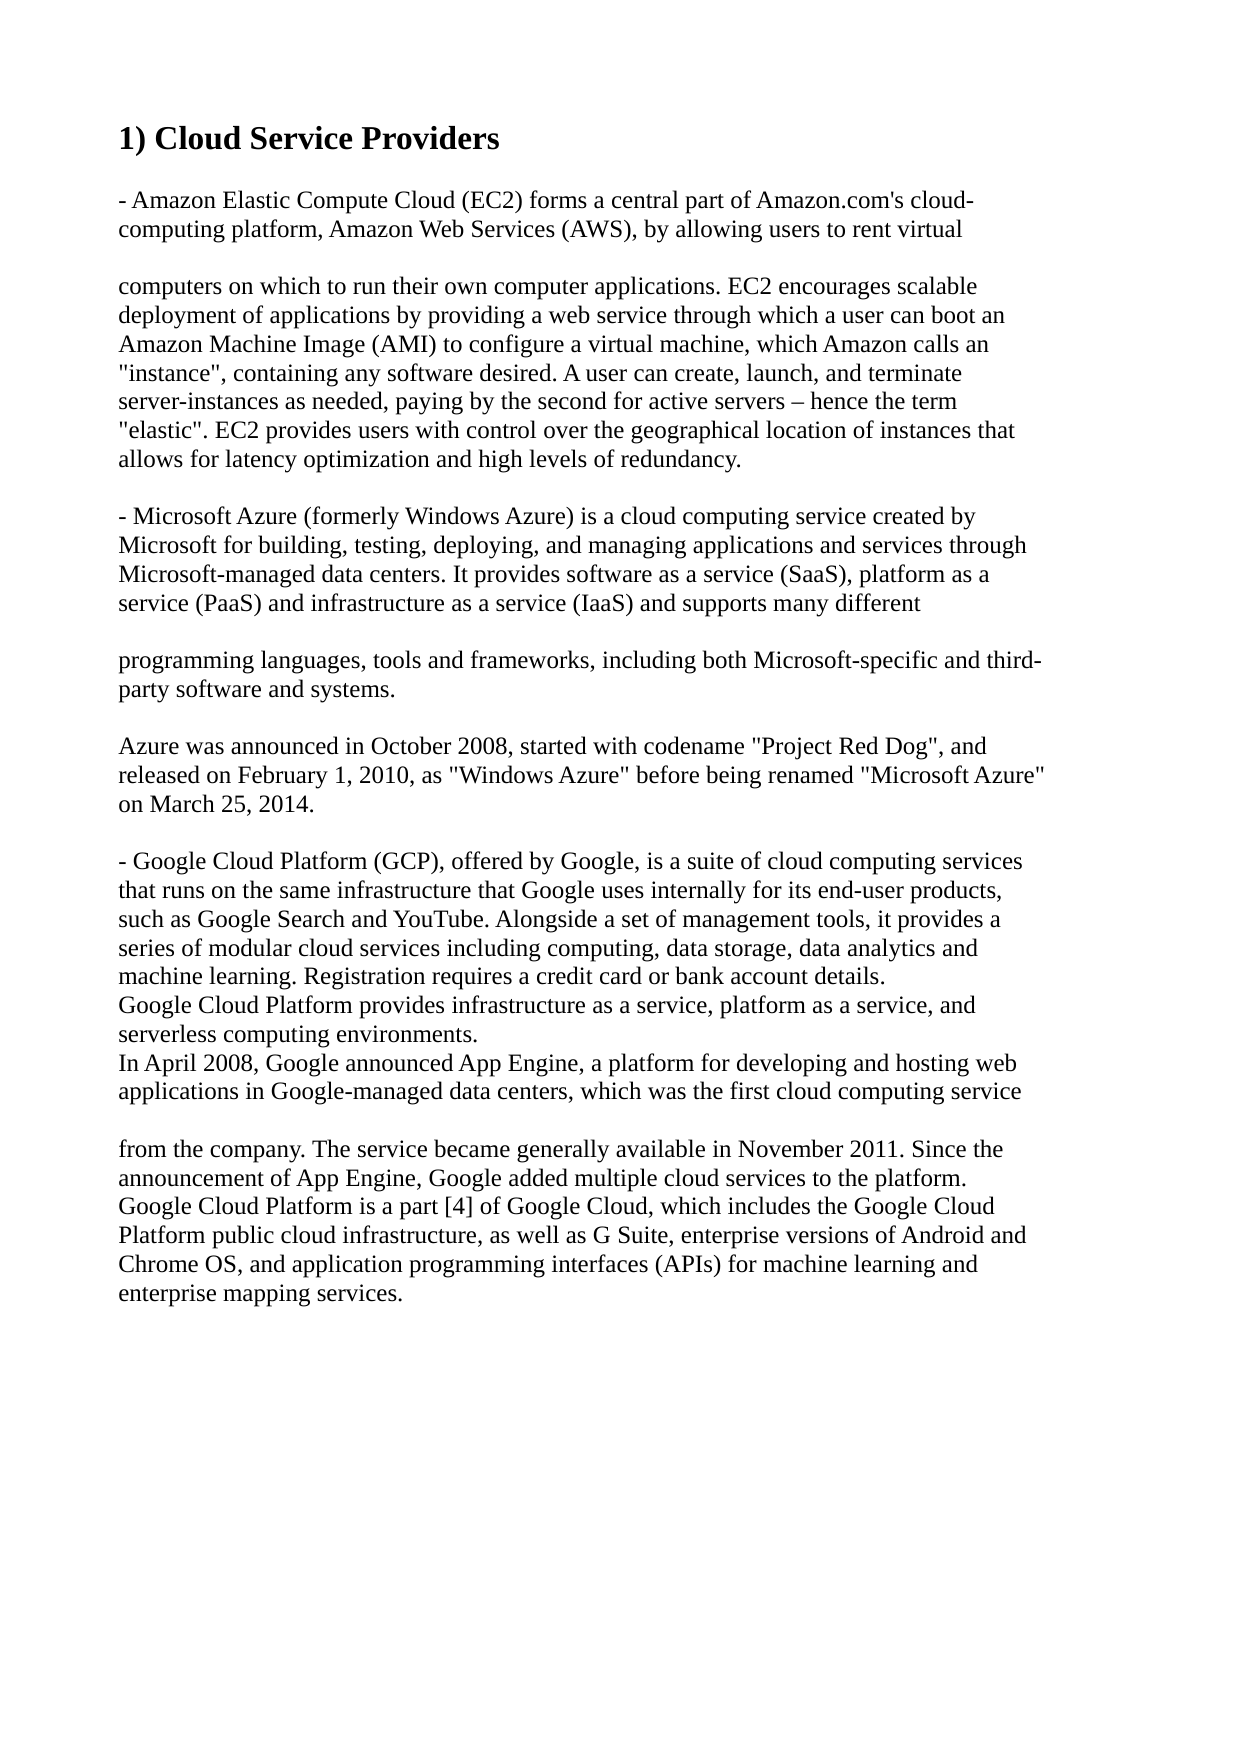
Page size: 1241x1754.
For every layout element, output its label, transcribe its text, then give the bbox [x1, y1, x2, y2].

text - Amazon Elastic Compute Cloud (EC2) forms a central part of Amazon.com's cloud- [118, 185, 1122, 214]
text computers on which to run their own computer applications. EC2 encourages scalable [118, 271, 1122, 300]
text Google Cloud Platform provides infrastructure as a service, platform as a service, and [118, 990, 1122, 1019]
text enterprise mapping services. [118, 1278, 1122, 1306]
text released on February 1, 2010, as "Windows Azure" before being renamed "Microsoft Azure" [118, 760, 1122, 789]
text allows for latency optimization and high levels of redundancy. [118, 444, 1122, 473]
text party software and systems. [118, 674, 1122, 703]
text server-instances as needed, paying by the second for active servers – hence the term [118, 386, 1122, 415]
text In April 2008, Google announced App Engine, a platform for developing and hosting web [118, 1048, 1122, 1076]
text machine learning. Registration requires a credit card or bank account details. [118, 961, 1122, 990]
text - Microsoft Azure (formerly Windows Azure) is a cloud computing service created by [118, 501, 1122, 530]
text such as Google Search and YouTube. Alongside a set of management tools, it provides a [118, 904, 1122, 933]
text deployment of applications by providing a web service through which a user can boot an [118, 300, 1122, 329]
text Chrome OS, and application programming interfaces (APIs) for machine learning and [118, 1249, 1122, 1278]
text "instance", containing any software desired. A user can create, launch, and terminate [118, 358, 1122, 386]
text on March 25, 2014. [118, 789, 1122, 818]
text programming languages, tools and frameworks, including both Microsoft-specific and third- [118, 645, 1122, 674]
text "elastic". EC2 provides users with control over the geographical location of instances that [118, 415, 1122, 444]
text computing platform, Amazon Web Services (AWS), by allowing users to rent virtual [118, 214, 1122, 243]
text service (PaaS) and infrastructure as a service (IaaS) and supports many different [118, 588, 1122, 616]
text Microsoft for building, testing, deploying, and managing applications and services through [118, 530, 1122, 559]
text series of modular cloud services including computing, data storage, data analytics and [118, 933, 1122, 961]
text - Google Cloud Platform (GCP), offered by Google, is a suite of cloud computing services [118, 846, 1122, 875]
text applications in Google-managed data centers, which was the first cloud computing service [118, 1076, 1122, 1105]
text Azure was announced in October 2008, started with codename "Project Red Dog", and [118, 731, 1122, 760]
text announcement of App Engine, Google added multiple cloud services to the platform. [118, 1163, 1122, 1191]
text that runs on the same infrastructure that Google uses internally for its end-user products, [118, 875, 1122, 904]
text Amazon Machine Image (AMI) to configure a virtual machine, which Amazon calls an [118, 329, 1122, 358]
text Google Cloud Platform is a part [4] of Google Cloud, which includes the Google Cloud [118, 1191, 1122, 1220]
text Platform public cloud infrastructure, as well as G Suite, enterprise versions of Android and [118, 1220, 1122, 1249]
text from the company. The service became generally available in November 2011. Since the [118, 1134, 1122, 1163]
text 1) Cloud Service Providers [118, 118, 1122, 156]
text serverless computing environments. [118, 1019, 1122, 1048]
text Microsoft-managed data centers. It provides software as a service (SaaS), platform as a [118, 559, 1122, 588]
